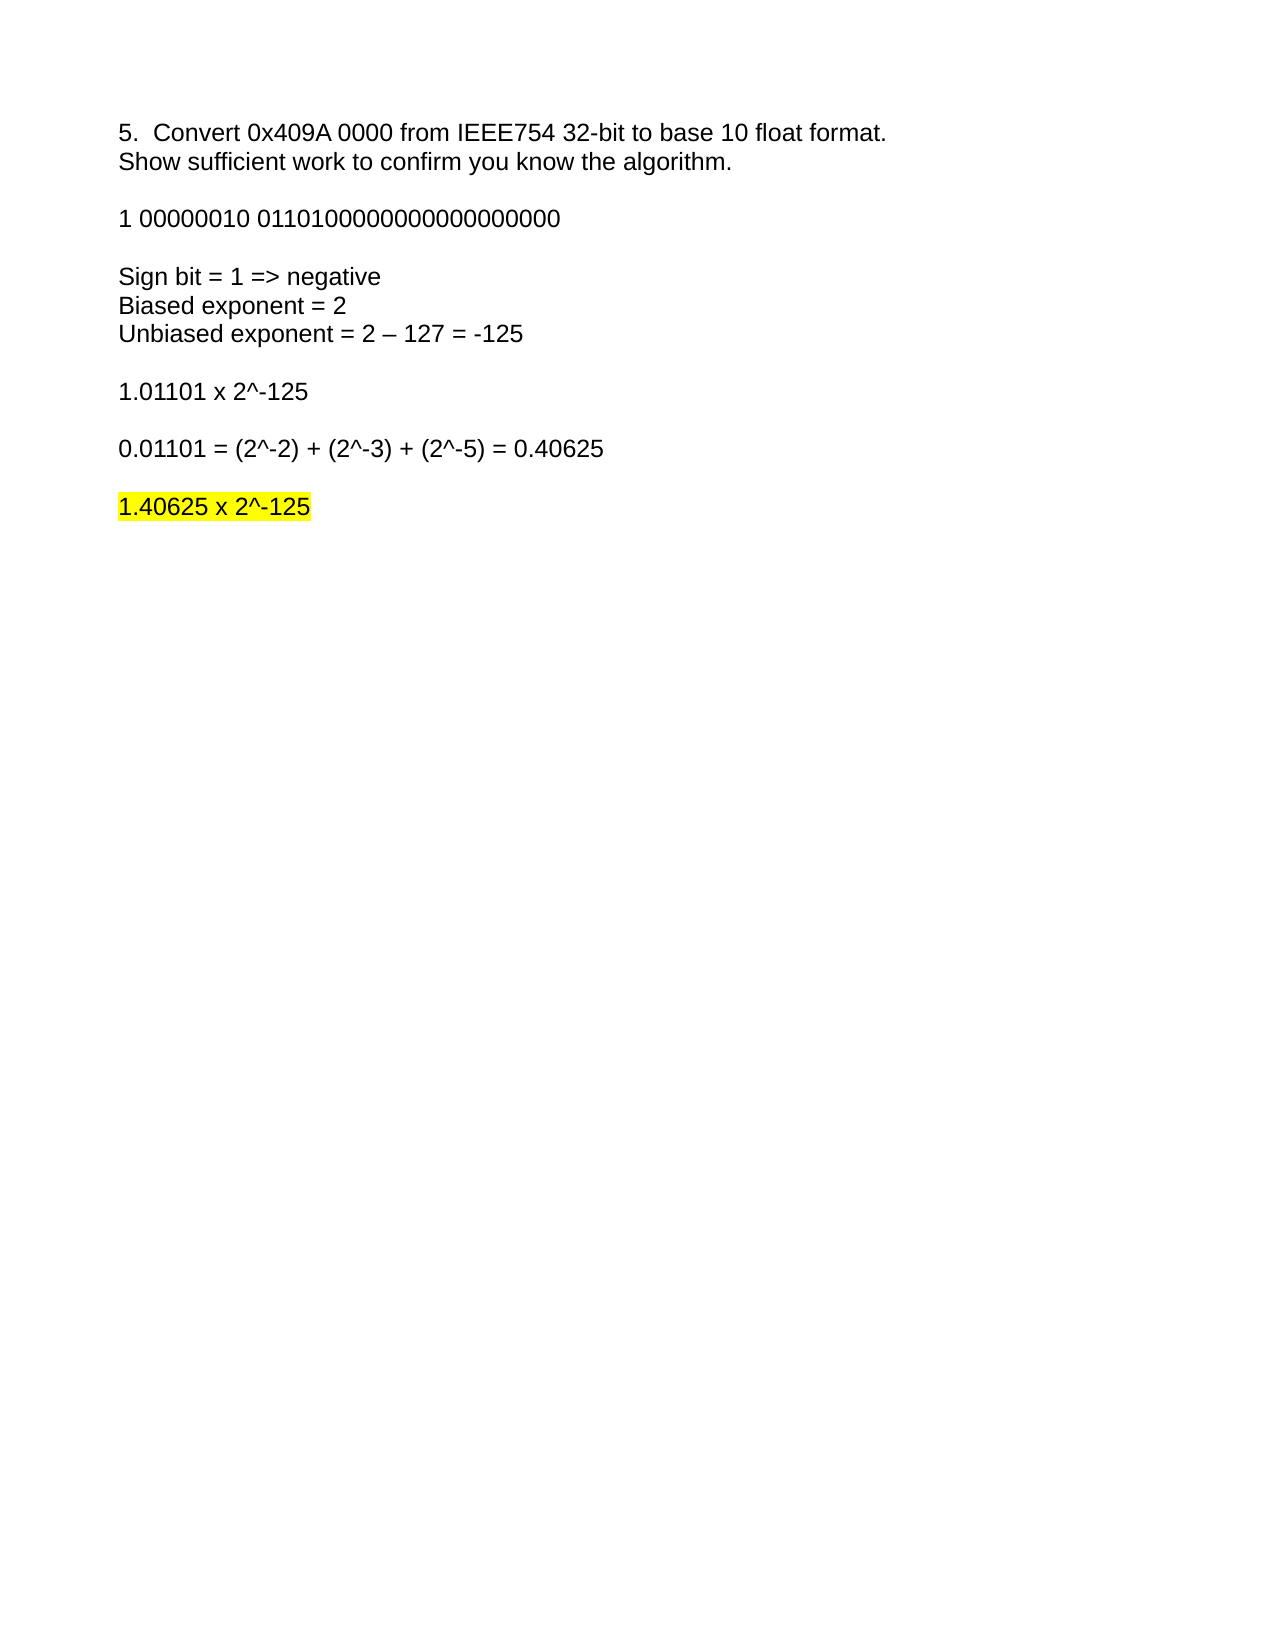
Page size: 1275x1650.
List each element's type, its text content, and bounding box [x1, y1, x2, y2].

text Show sufficient work to confirm you know the algorithm. [118, 147, 1157, 176]
text Biased exponent = 2 [118, 291, 1157, 319]
text 1.40625 x 2^-125 [118, 492, 1157, 521]
text Sign bit = 1 => negative [118, 262, 1157, 291]
text 1 00000010 0110100000000000000000 [118, 204, 1157, 233]
text Unbiased exponent = 2 – 127 = -125 [118, 319, 1157, 348]
text 5. Convert 0x409A 0000 from IEEE754 32-bit to base 10 float format. [118, 118, 1157, 147]
text 0.01101 = (2^-2) + (2^-3) + (2^-5) = 0.40625 [118, 434, 1157, 463]
text 1.01101 x 2^-125 [118, 377, 1157, 406]
